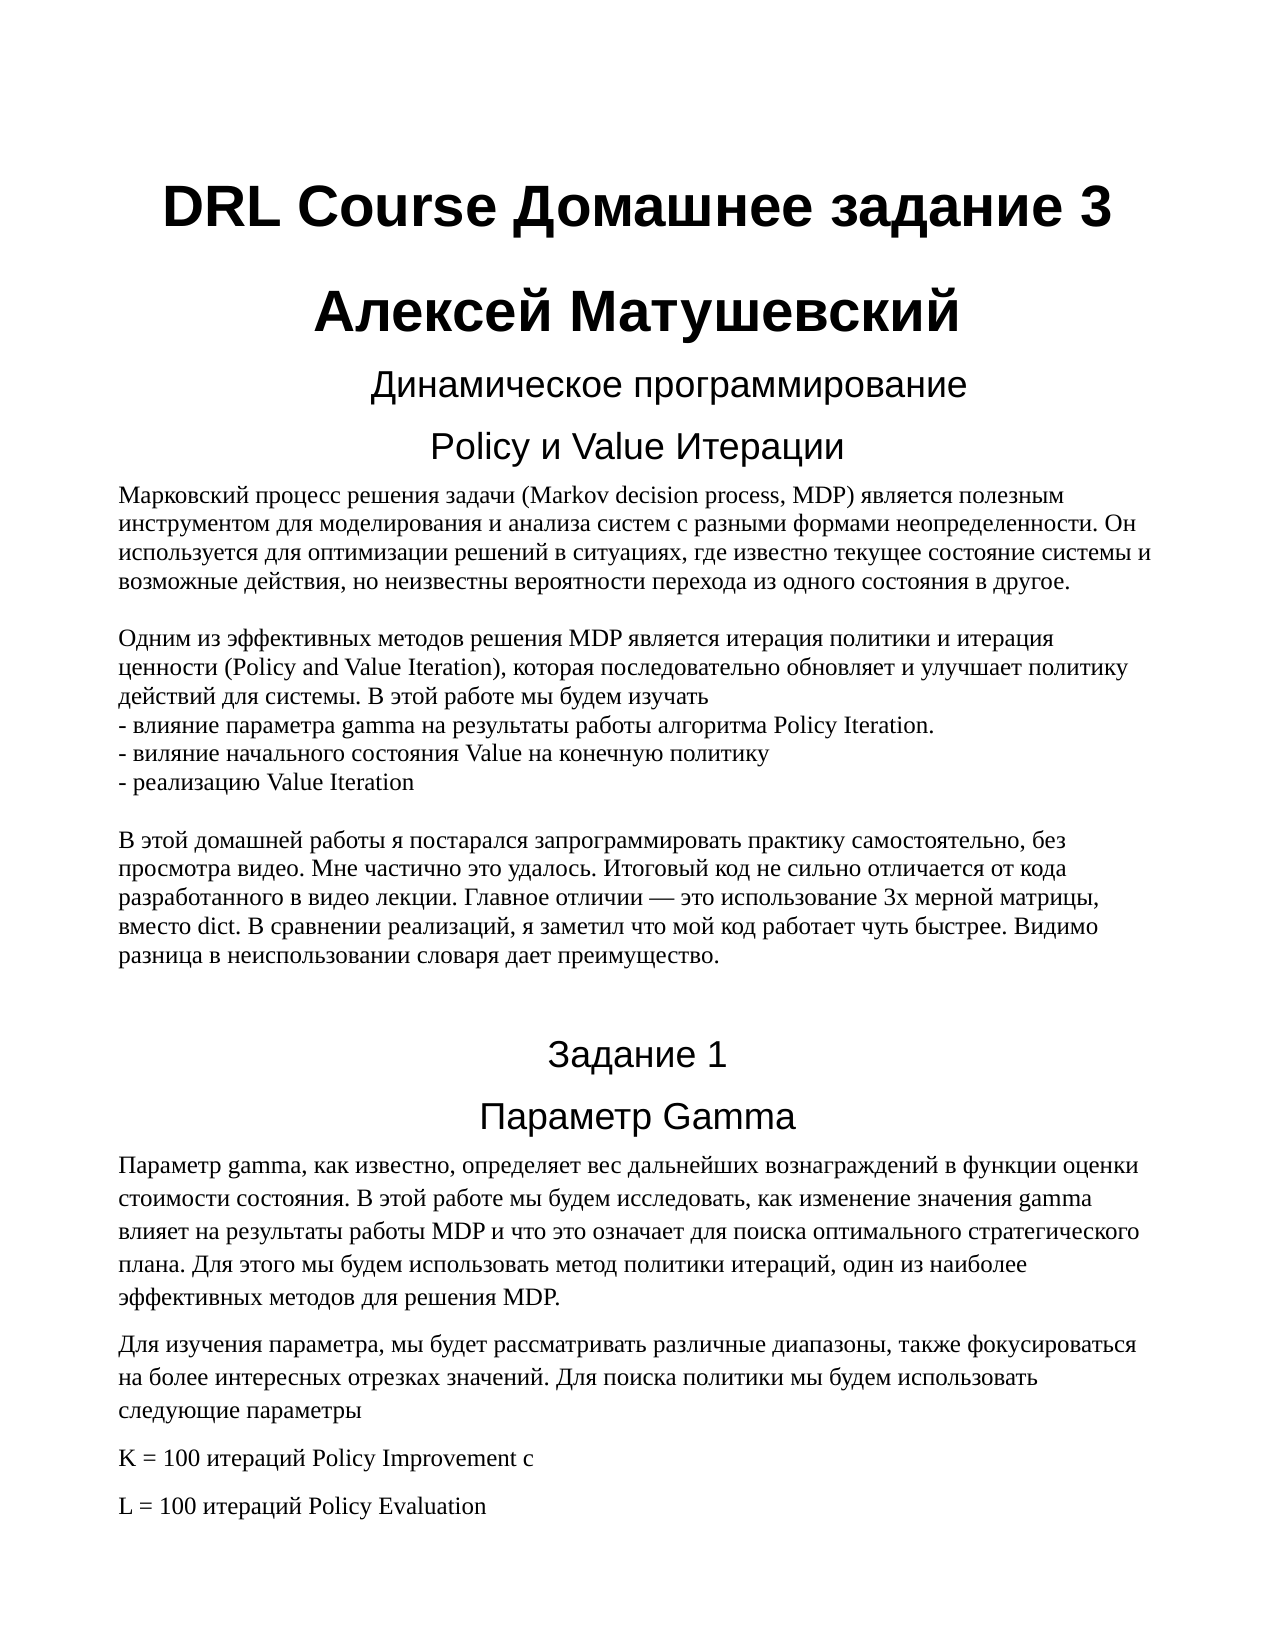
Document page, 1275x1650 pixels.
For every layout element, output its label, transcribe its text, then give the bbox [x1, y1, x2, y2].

text Марковский процесс решения задачи (Markov decision process, MDP) является полезным инструментом для моделирования и анализа систем с разными формами неопределенности. Он используется для оптимизации решений в ситуациях, где известно текущее состояние системы и возможные действия, но неизвестны вероятности перехода из одного состояния в другое. [118, 480, 1157, 595]
text - влияние параметра gamma на результаты работы алгоритма Policy Iteration. [118, 710, 1157, 738]
subtitle Динамическое программирование [118, 362, 1157, 405]
subtitle Задание 1 [118, 1032, 1157, 1075]
subtitle Параметр Gamma [118, 1094, 1157, 1137]
title Алексей Матушевский [118, 276, 1157, 343]
subtitle Policy и Value Итерации [118, 424, 1157, 467]
title DRL Course Домашнее задание 3 [118, 172, 1157, 239]
text Для изучения параметра, мы будет рассматривать различные диапазоны, также фокусироваться на более интересных отрезках значений. Для поиска политики мы будем использовать следующие параметры [118, 1329, 1157, 1424]
text - реализацию Value Iteration [118, 767, 1157, 796]
text L = 100 итераций Policy Evaluation [118, 1491, 1157, 1519]
text Параметр gamma, как известно, определяет вес дальнейших вознаграждений в функции оценки стоимости состояния. В этой работе мы будем исследовать, как изменение значения gamma влияет на результаты работы MDP и что это означает для поиска оптимального стратегического плана. Для этого мы будем использовать метод политики итераций, один из наиболее эффективных методов для решения MDP. [118, 1150, 1157, 1311]
text Одним из эффективных методов решения MDP является итерация политики и итерация ценности (Policy and Value Iteration), которая последовательно обновляет и улучшает политику действий для системы. В этой работе мы будем изучать [118, 623, 1157, 710]
text - виляние начального состояния Value на конечную политику [118, 738, 1157, 767]
text K = 100 итераций Policy Improvement с [118, 1443, 1157, 1472]
text В этой домашней работы я постарался запрограммировать практику самостоятельно, без просмотра видео. Мне частично это удалось. Итоговый код не сильно отличается от кода разработанного в видео лекции. Главное отличии — это использование 3х мерной матрицы, вместо dict. В сравнении реализаций, я заметил что мой код работает чуть быстрее. Видимо разница в неиспользовании словаря дает преимущество. [118, 825, 1157, 968]
